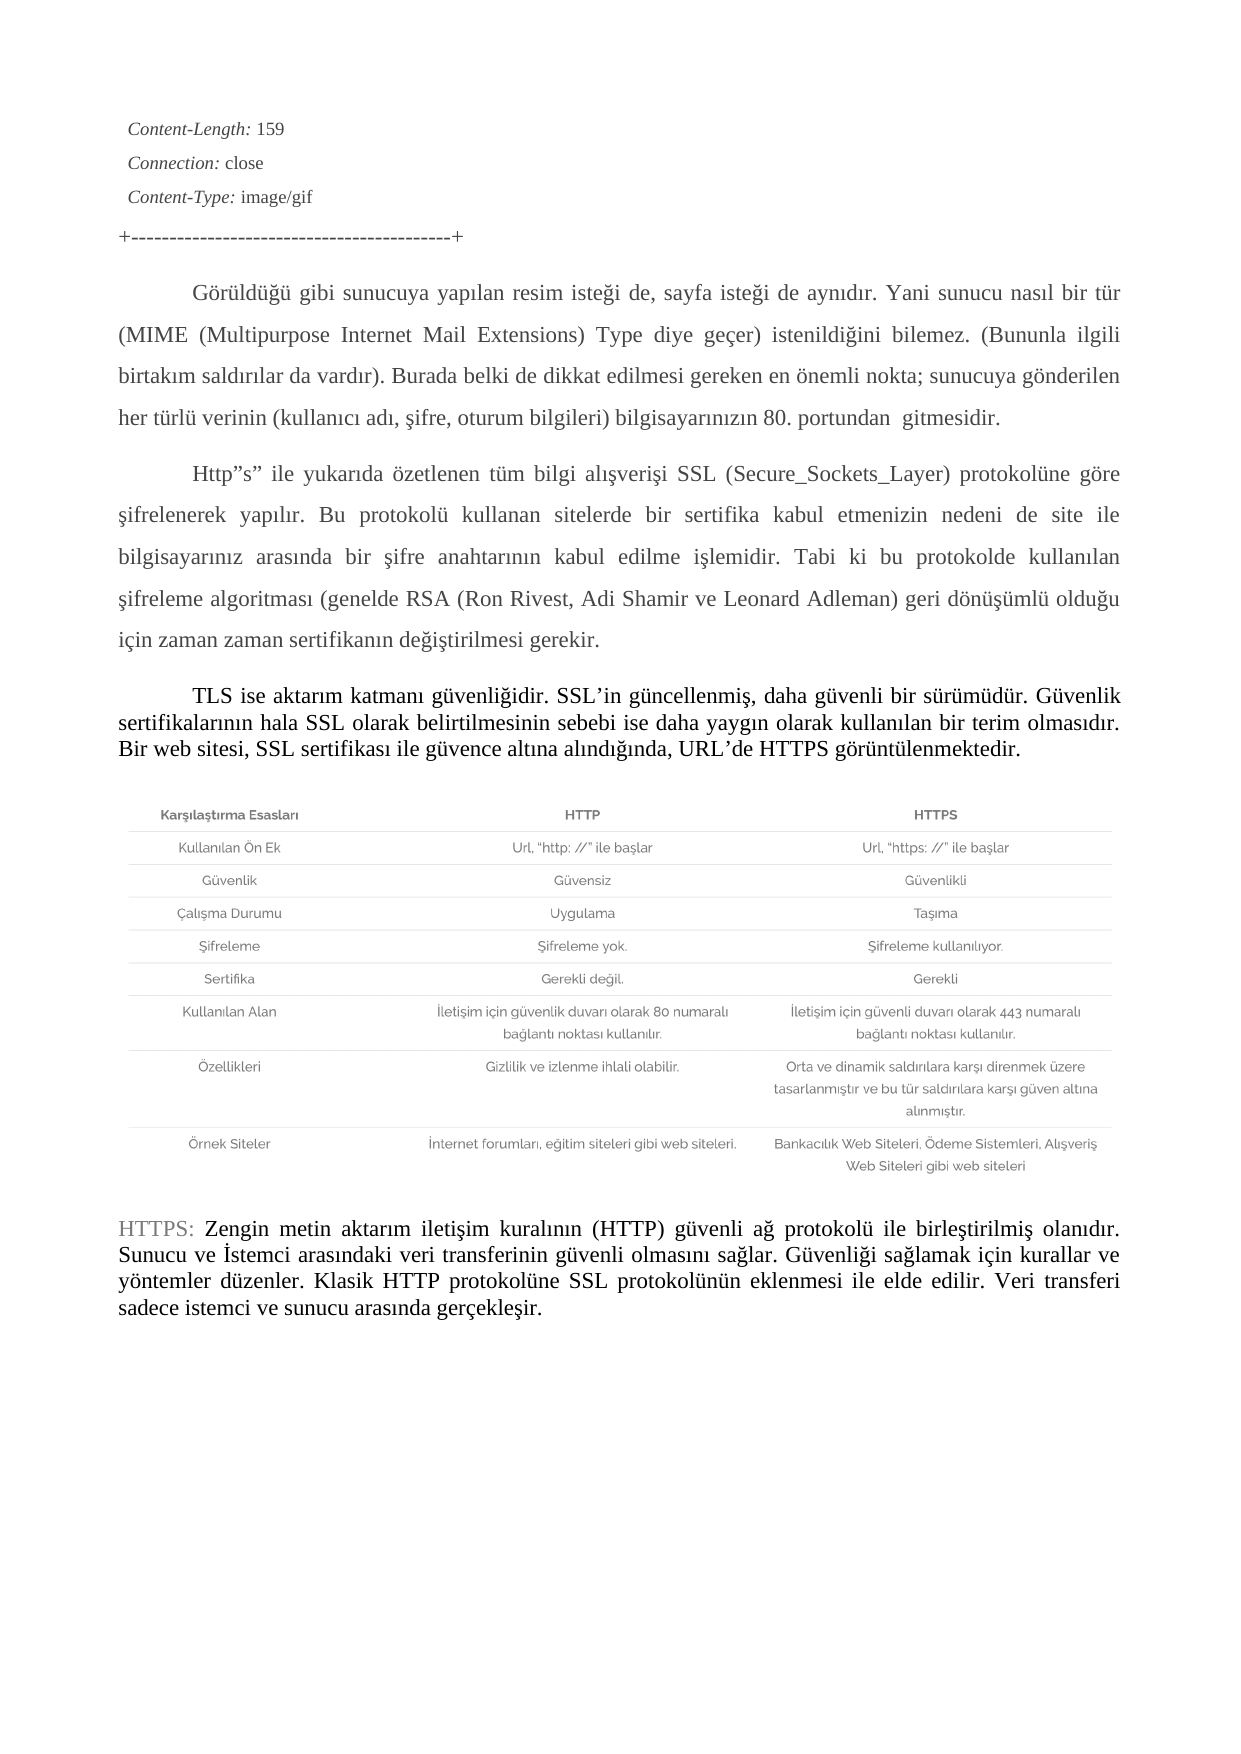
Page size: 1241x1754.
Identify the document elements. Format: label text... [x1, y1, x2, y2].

picture [128, 801, 1112, 1182]
list HTTPS: Zengin metin aktarım iletişim kuralının (HTTP) güvenli ağ protokolü ile birleştirilmiş olanıdır. Sunucu ve İstemci arasındaki veri transferinin güvenli olmasını sağlar. Güvenliği sağlamak için kurallar ve yöntemler düzenler. Klasik HTTP protokolüne SSL protokolünün eklenmesi ile elde edilir. Veri transferi sadece istemci ve sunucu arasında gerçekleşir. [118, 1215, 1122, 1320]
text Content-Length: 159 Connection: close Content-Type: image/gif +------------------------------------------+ [118, 118, 1122, 249]
list TLS ise aktarım katmanı güvenliğidir. SSL’in güncellenmiş, daha güvenli bir sürümüdür. Güvenlik sertifikalarının hala SSL olarak belirtilmesinin sebebi ise daha yaygın olarak kullanılan bir terim olmasıdır. Bir web sitesi, SSL sertifikası ile güvence altına alındığında, URL’de HTTPS görüntülenmektedir. [118, 682, 1122, 761]
text Http”s” ile yukarıda özetlenen tüm bilgi alışverişi SSL (Secure_Sockets_Layer) protokolüne göre şifrelenerek yapılır. Bu protokolü kullanan sitelerde bir sertifika kabul etmenizin nedeni de site ile bilgisayarınız arasında bir şifre anahtarının kabul edilme işlemidir. Tabi ki bu protokolde kullanılan şifreleme algoritması (genelde RSA (Ron Rivest, Adi Shamir ve Leonard Adleman) geri dönüşümlü olduğu için zaman zaman sertifikanın değiştirilmesi gerekir. [118, 460, 1122, 653]
text Görüldüğü gibi sunucuya yapılan resim isteği de, sayfa isteği de aynıdır. Yani sunucu nasıl bir tür (MIME (Multipurpose Internet Mail Extensions) Type diye geçer) istenildiğini bilemez. (Bununla ilgili birtakım saldırılar da vardır). Burada belki de dikkat edilmesi gereken en önemli nokta; sunucuya gönderilen her türlü verinin (kullanıcı adı, şifre, oturum bilgileri) bilgisayarınızın 80. portundan gitmesidir. [118, 279, 1122, 430]
